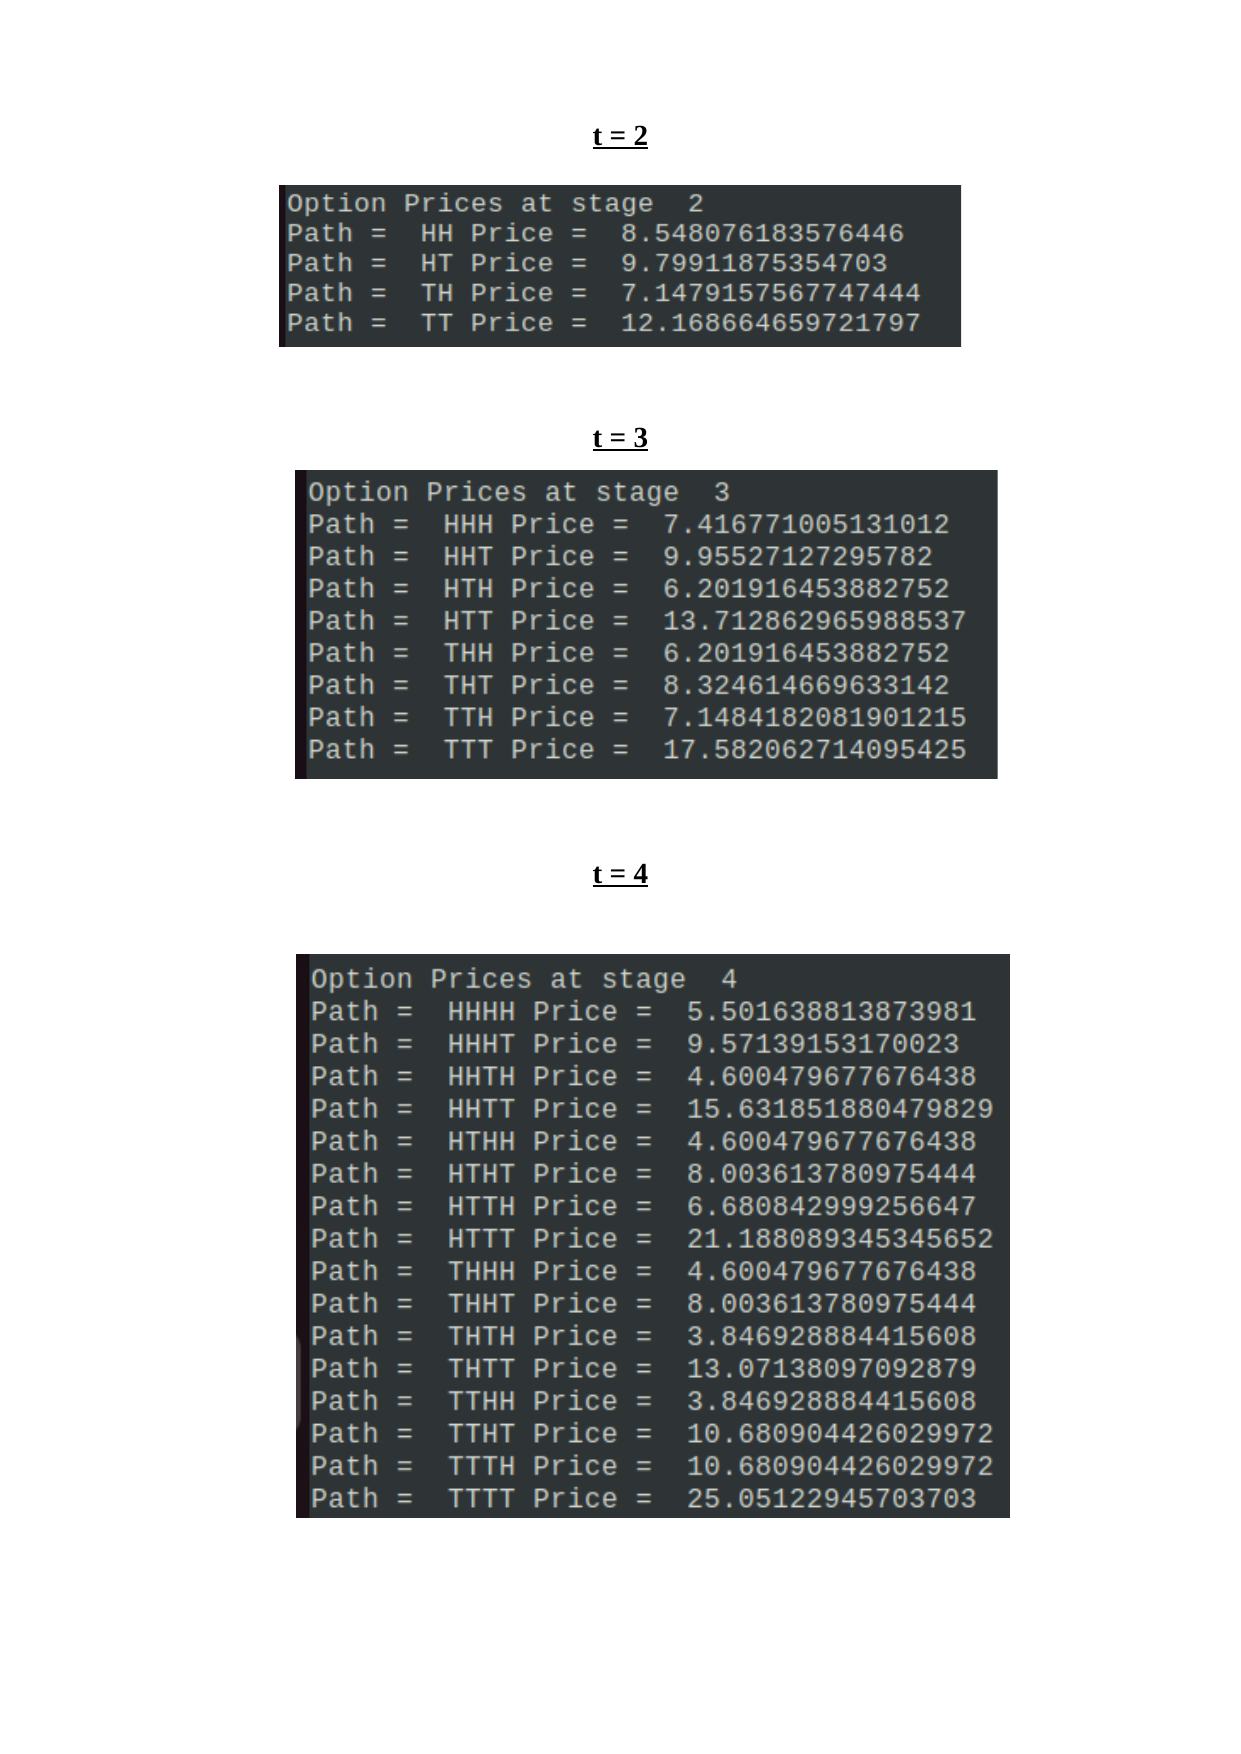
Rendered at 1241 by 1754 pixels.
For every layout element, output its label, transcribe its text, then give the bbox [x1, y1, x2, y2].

picture [295, 470, 998, 779]
text t = 3 [118, 420, 1122, 453]
text t = 2 [118, 118, 1122, 152]
picture [296, 954, 1010, 1518]
text t = 4 [118, 856, 1122, 889]
picture [279, 185, 962, 347]
